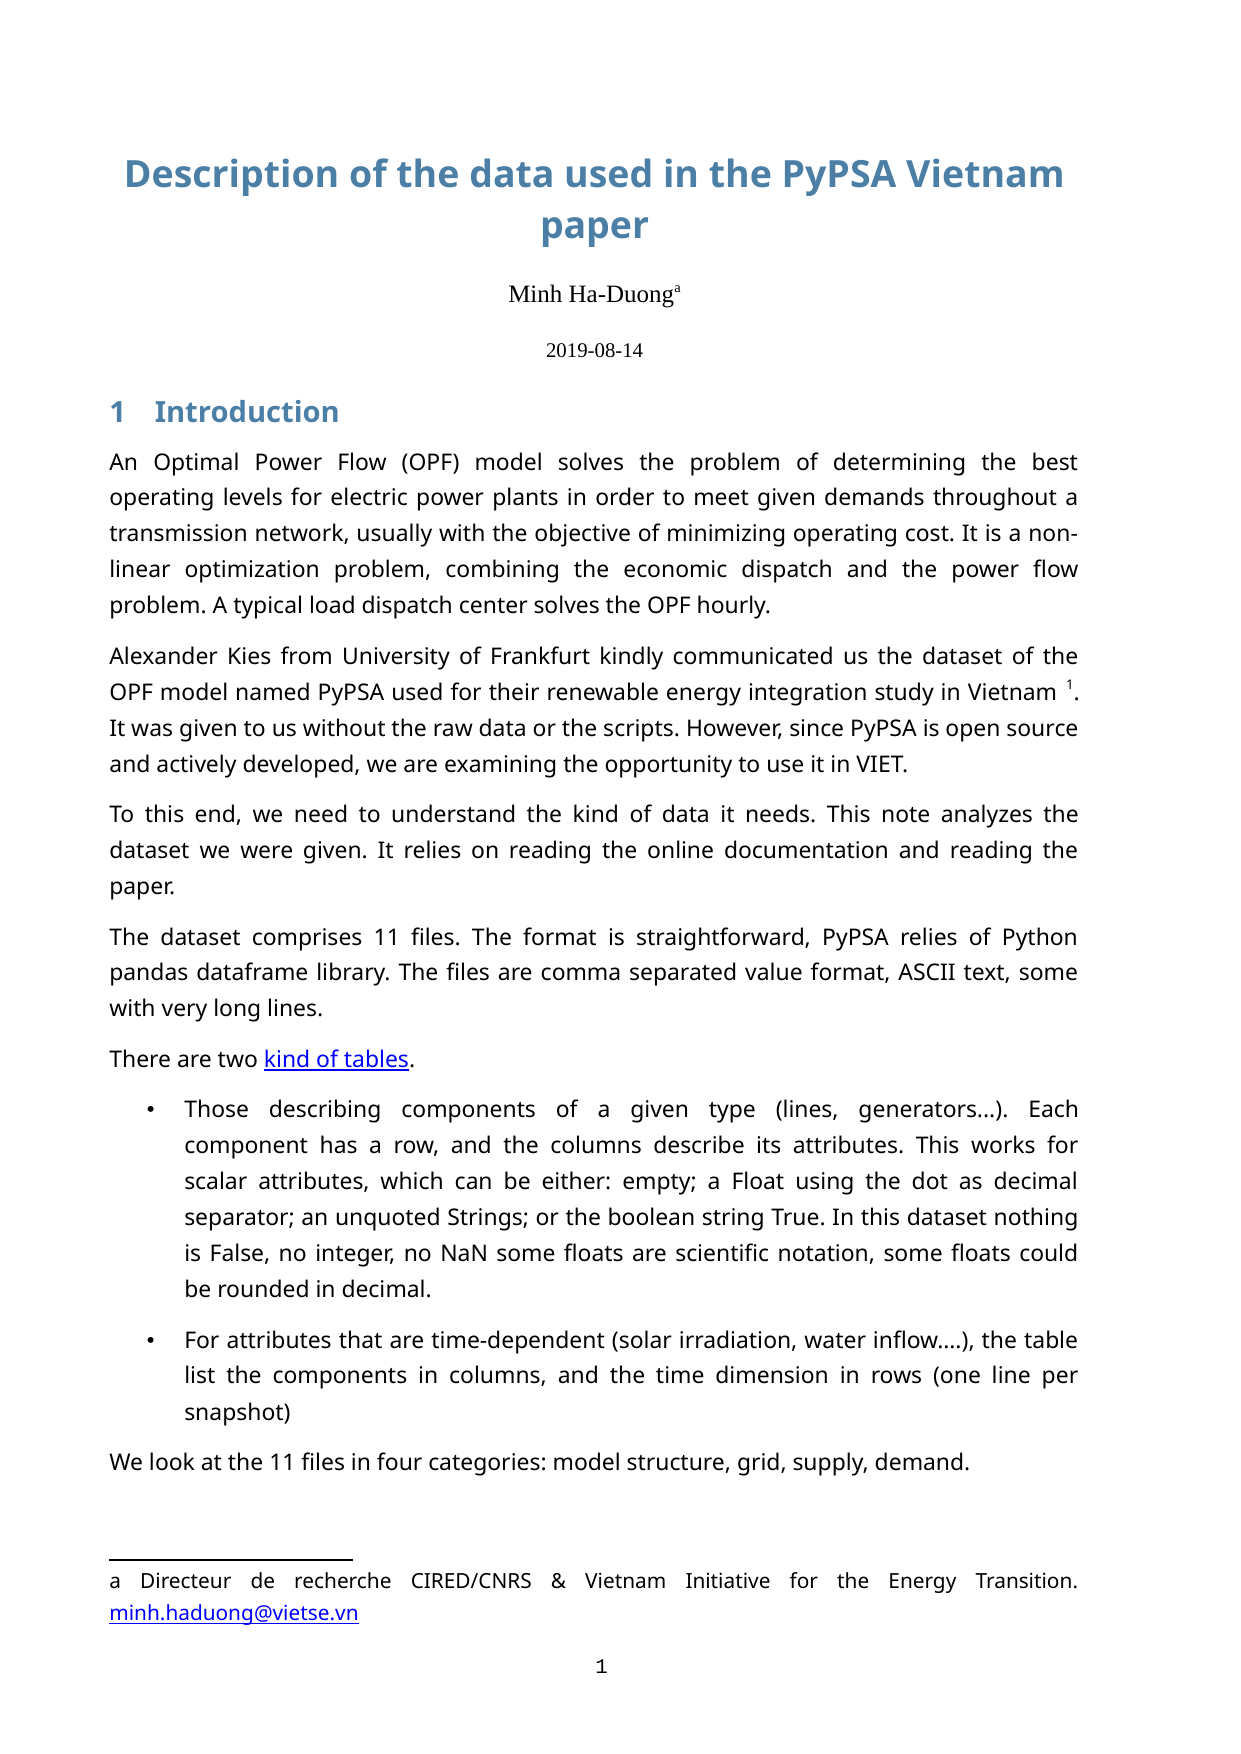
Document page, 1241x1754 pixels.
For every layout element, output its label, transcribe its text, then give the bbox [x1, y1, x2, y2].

text Alexander Kies from University of Frankfurt kindly communicated us the dataset of the OPF model named PyPSA used for their renewable energy integration study in Vietnam 1. It was given to us without the raw data or the scripts. However, since PyPSA is open source and actively developed, we are examining the opportunity to use it in VIET. [109, 640, 1079, 779]
text The dataset comprises 11 files. The format is straightforward, PyPSA relies of Python pandas dataframe library. The files are comma separated value format, ASCII text, some with very long lines. [109, 920, 1079, 1023]
text 2019-08-14 [109, 337, 1079, 362]
text There are two kind of tables. [109, 1043, 1079, 1074]
text Directeur de recherche CIRED/CNRS & Vietnam Initiative for the Energy Transition. minh.haduong@vietse.vn [109, 1566, 1079, 1627]
text An Optimal Power Flow (OPF) model solves the problem of determining the best operating levels for electric power plants in order to meet given demands throughout a transmission network, usually with the objective of minimizing operating cost. It is a non-linear optimization problem, combining the economic dispatch and the power flow problem. A typical load dispatch center solves the OPF hourly. [109, 445, 1079, 620]
text Minh Ha-Duong [109, 279, 1079, 308]
title Description of the data used in the PyPSA Vietnam paper [109, 148, 1079, 250]
text To this end, we need to understand the kind of data it needs. This note analyzes the dataset we were given. It relies on reading the online documentation and reading the paper. [109, 798, 1079, 901]
list For attributes that are time-dependent (solar irradiation, water inflow….), the table list the components in columns, and the time dimension in rows (one line per snapshot) [147, 1323, 1079, 1427]
text We look at the 11 files in four categories: model structure, grid, supply, demand. [109, 1446, 1079, 1477]
list Those describing components of a given type (lines, generators...). Each component has a row, and the columns describe its attributes. This works for scalar attributes, which can be either: empty; a Float using the dot as decimal separator; an unquoted Strings; or the boolean string True. In this dataset nothing is False, no integer, no NaN some floats are scientific notation, some floats could be rounded in decimal. [147, 1093, 1079, 1304]
subtitle Introduction [109, 391, 1079, 431]
